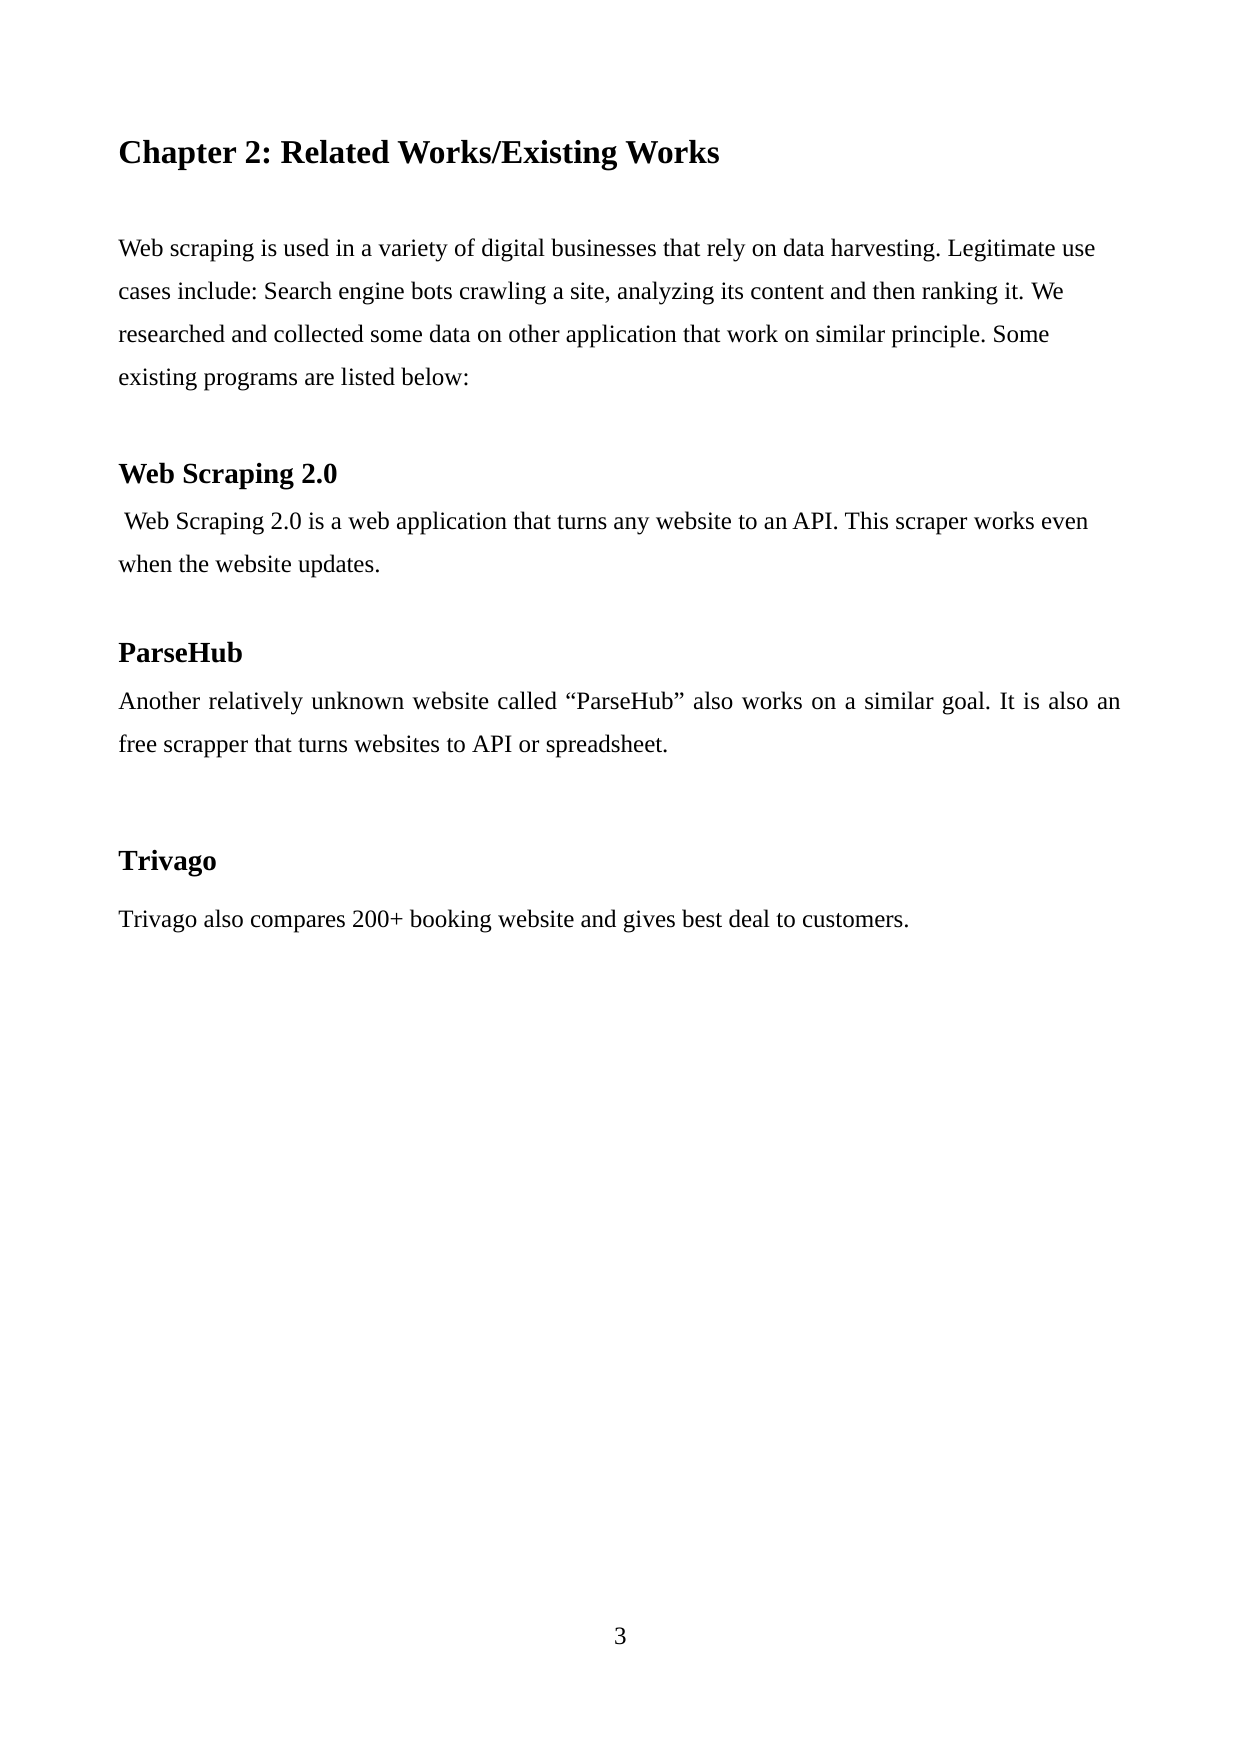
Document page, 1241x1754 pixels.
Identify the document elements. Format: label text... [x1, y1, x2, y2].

text Another relatively unknown website called “ParseHub” also works on a similar goal. It is also an free scrapper that turns websites to API or spreadsheet. [118, 686, 1122, 758]
text Web Scraping 2.0 is a web application that turns any website to an API. This scraper works even when the website updates. [118, 506, 1122, 578]
text Trivago also compares 200+ booking website and gives best deal to customers. [118, 904, 1122, 933]
text ParseHub [118, 636, 1122, 669]
text Web scraping is used in a variety of digital businesses that rely on data harvesting. Legitimate use cases include: Search engine bots crawling a site, analyzing its content and then ranking it. We researched and collected some data on other application that work on similar principle. Some existing programs are listed below: [118, 233, 1122, 391]
text Chapter 2: Related Works/Existing Works [118, 132, 1122, 171]
text Trivago [118, 843, 1122, 877]
text Web Scraping 2.0 [118, 456, 1122, 489]
